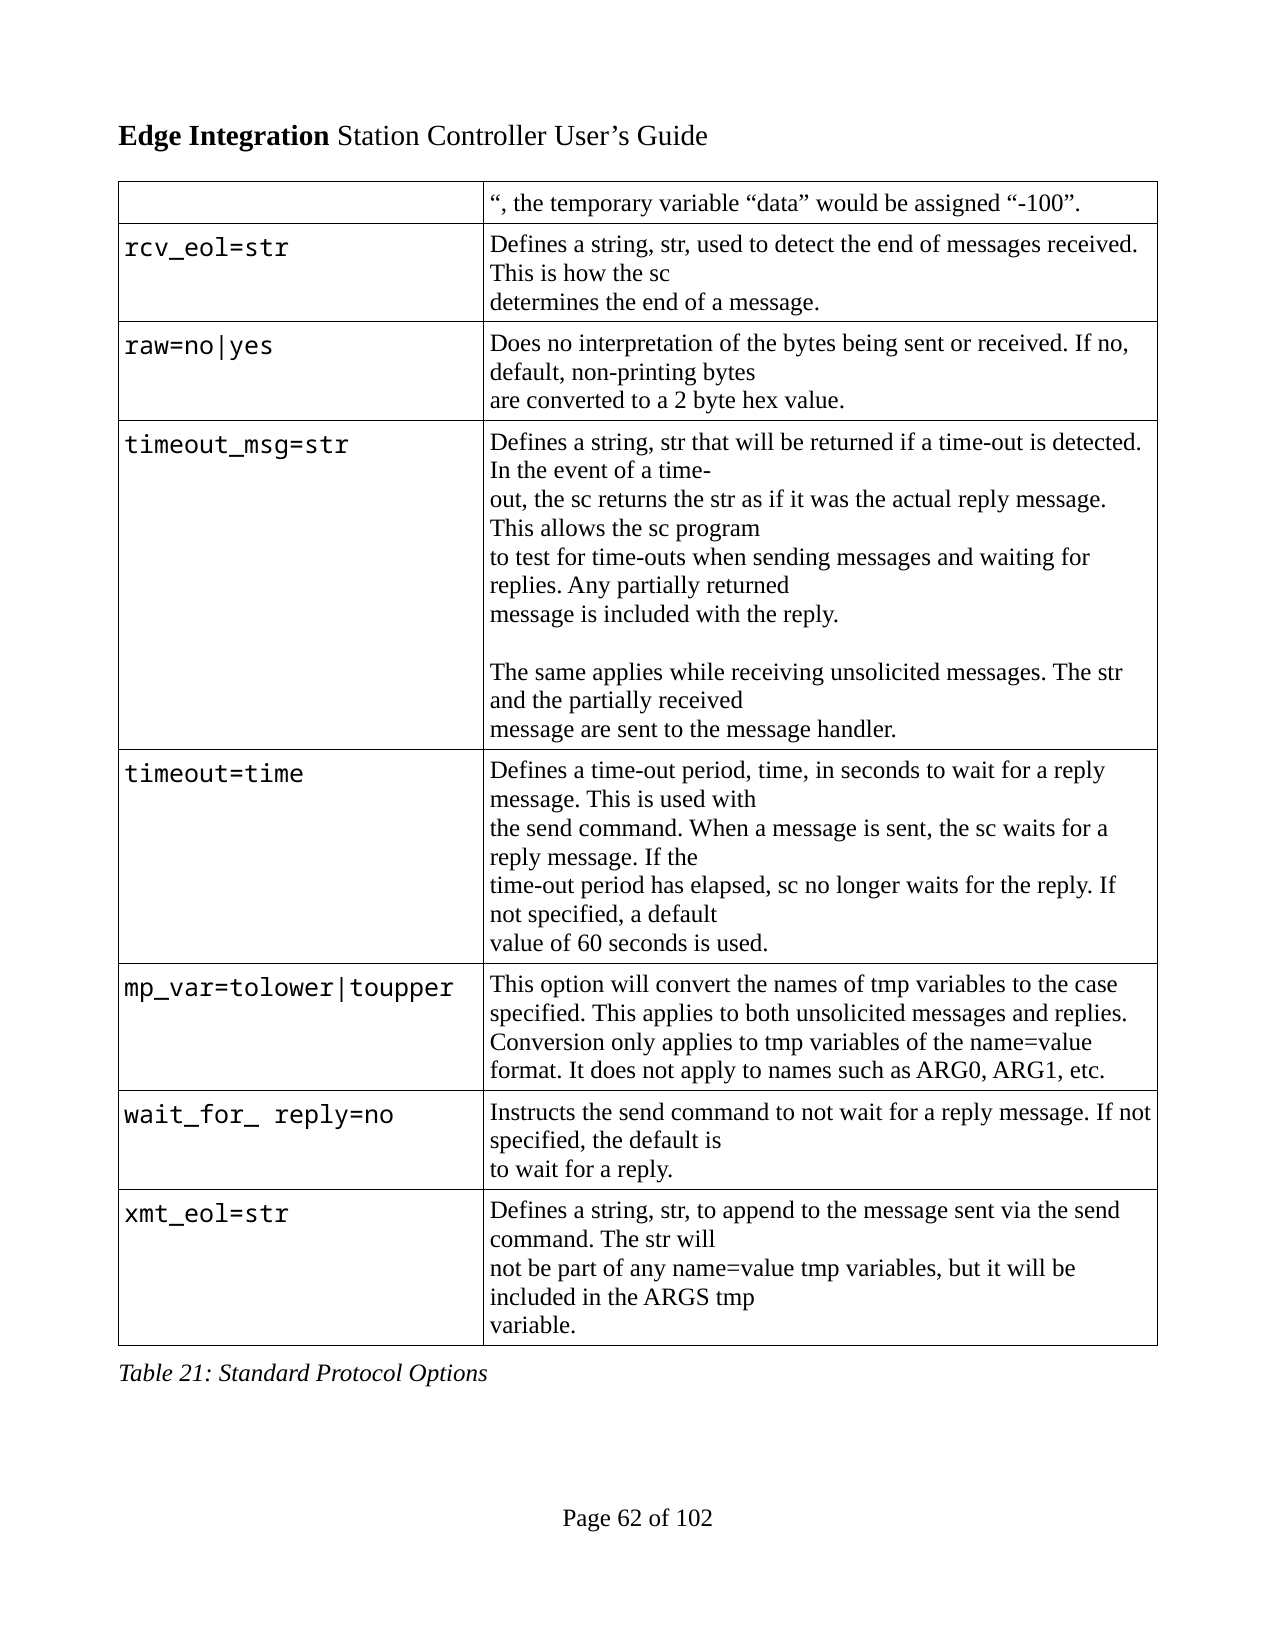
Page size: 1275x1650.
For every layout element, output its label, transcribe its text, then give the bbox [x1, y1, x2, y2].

table_cell This option will convert the names of tmp variables to the case specified. This applies to both unsolicited messages and replies. Conversion only applies to tmp variables of the name=value format. It does not apply to names such as ARG0, ARG1, etc. [484, 964, 1157, 1090]
table_cell Does no interpretation of the bytes being sent or received. If no, default, non-printing bytes are converted to a 2 byte hex value. [484, 322, 1157, 420]
table_cell “, the temporary variable “data” would be assigned “-100”. [484, 182, 1157, 222]
table_cell mp_var=tolower|toupper [119, 964, 483, 1090]
table_cell Defines a string, str, used to detect the end of messages received. This is how the sc determines the end of a message. [484, 224, 1157, 321]
table_cell [119, 182, 483, 222]
table_cell raw=no|yes [119, 322, 483, 420]
table_cell wait_for_ reply=no [119, 1091, 483, 1189]
table_cell Defines a time-out period, time, in seconds to wait for a reply message. This is used with the send command. When a message is sent, the sc waits for a reply message. If the time-out period has elapsed, sc no longer waits for the reply. If not specified, a default value of 60 seconds is used. [484, 750, 1157, 962]
table_cell timeout_msg=str [119, 421, 483, 749]
table_cell xmt_eol=str [119, 1190, 483, 1345]
table_cell rcv_eol=str [119, 224, 483, 321]
table_cell Instructs the send command to not wait for a reply message. If not specified, the default is to wait for a reply. [484, 1091, 1157, 1189]
table_cell Defines a string, str that will be returned if a time-out is detected. In the event of a time- out, the sc returns the str as if it was the actual reply message. This allows the sc program to test for time-outs when sending messages and waiting for replies. Any partially returned message is included with the reply. The same applies while receiving unsolicited messages. The str and the partially received message are sent to the message handler. [484, 421, 1157, 749]
text Table 21: Standard Protocol Options [118, 1358, 1157, 1387]
table_cell Defines a string, str, to append to the message sent via the send command. The str will not be part of any name=value tmp variables, but it will be included in the ARGS tmp variable. [484, 1190, 1157, 1345]
table_cell timeout=time [119, 750, 483, 962]
